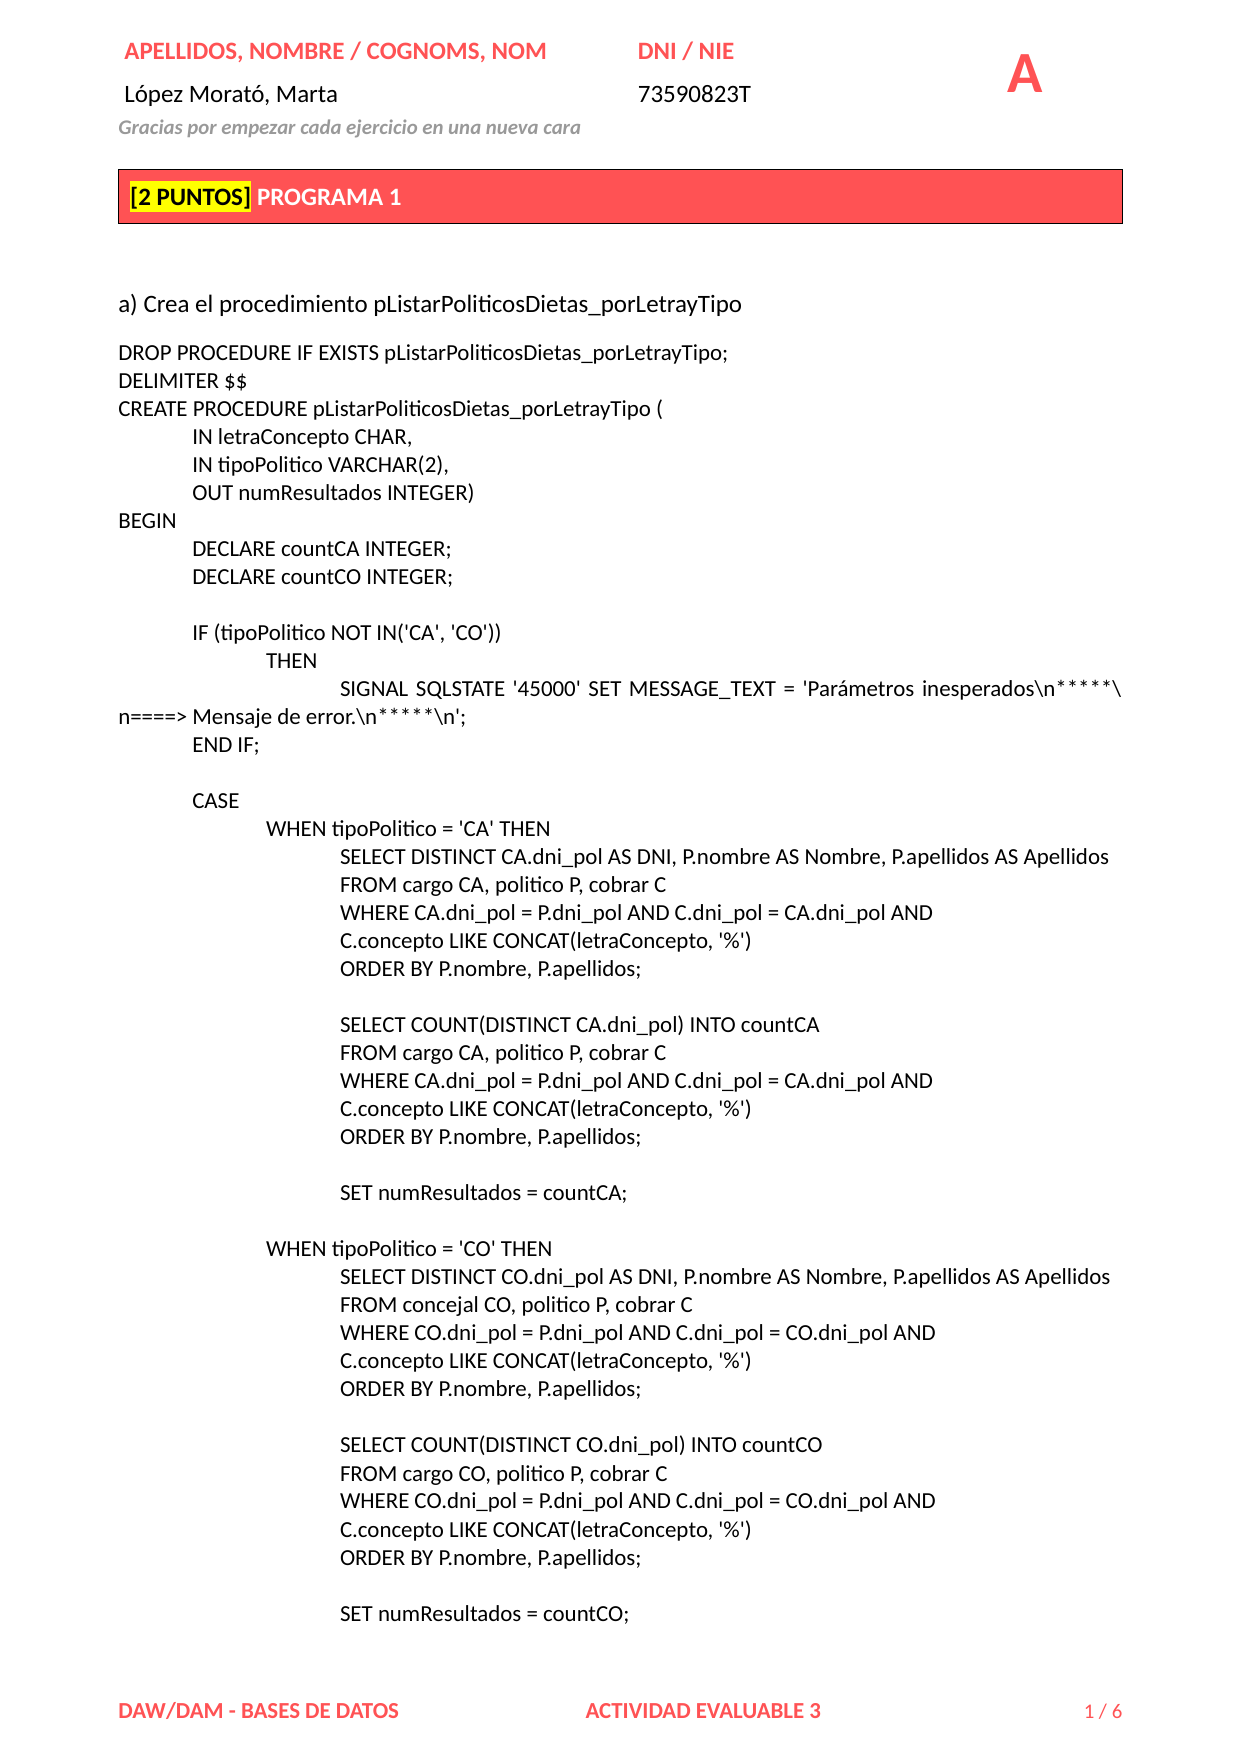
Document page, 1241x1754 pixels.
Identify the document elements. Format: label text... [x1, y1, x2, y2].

text WHERE CA.dni_pol = P.dni_pol AND C.dni_pol = CA.dni_pol AND [118, 898, 1122, 926]
text C.concepto LIKE CONCAT(letraConcepto, '%') [118, 1347, 1122, 1374]
text WHERE CA.dni_pol = P.dni_pol AND C.dni_pol = CA.dni_pol AND [118, 1066, 1122, 1094]
text C.concepto LIKE CONCAT(letraConcepto, '%') [118, 1094, 1122, 1122]
text C.concepto LIKE CONCAT(letraConcepto, '%') [118, 926, 1122, 954]
text OUT numResultados INTEGER) [118, 478, 1122, 506]
text DELIMITER $$ [118, 366, 1122, 394]
text DECLARE countCA INTEGER; [118, 534, 1122, 562]
text ORDER BY P.nombre, P.apellidos; [118, 1374, 1122, 1403]
text ORDER BY P.nombre, P.apellidos; [118, 1122, 1122, 1150]
text ORDER BY P.nombre, P.apellidos; [118, 1543, 1122, 1571]
text WHERE CO.dni_pol = P.dni_pol AND C.dni_pol = CO.dni_pol AND [118, 1487, 1122, 1515]
text SELECT COUNT(DISTINCT CA.dni_pol) INTO countCA [118, 1010, 1122, 1038]
text CREATE PROCEDURE pListarPoliticosDietas_porLetrayTipo ( [118, 394, 1122, 422]
text SIGNAL SQLSTATE '45000' SET MESSAGE_TEXT = 'Parámetros inesperados\n*****\n====> Mensaje de error.\n*****\n'; [118, 674, 1122, 730]
text END IF; [118, 730, 1122, 758]
text a) Crea el procedimiento pListarPoliticosDietas_porLetrayTipo [118, 288, 1122, 319]
text SET numResultados = countCO; [118, 1599, 1122, 1627]
text FROM cargo CO, politico P, cobrar C [118, 1459, 1122, 1487]
text WHERE CO.dni_pol = P.dni_pol AND C.dni_pol = CO.dni_pol AND [118, 1318, 1122, 1347]
text FROM concejal CO, politico P, cobrar C [118, 1291, 1122, 1318]
text THEN [118, 646, 1122, 674]
text SET numResultados = countCA; [118, 1178, 1122, 1206]
text FROM cargo CA, politico P, cobrar C [118, 1038, 1122, 1066]
text DECLARE countCO INTEGER; [118, 562, 1122, 590]
text SELECT COUNT(DISTINCT CO.dni_pol) INTO countCO [118, 1431, 1122, 1459]
text IN letraConcepto CHAR, [118, 422, 1122, 450]
text SELECT DISTINCT CO.dni_pol AS DNI, P.nombre AS Nombre, P.apellidos AS Apellidos [118, 1262, 1122, 1291]
text WHEN tipoPolitico = 'CA' THEN [118, 814, 1122, 842]
text CASE [118, 786, 1122, 814]
text FROM cargo CA, politico P, cobrar C [118, 870, 1122, 898]
text IN tipoPolitico VARCHAR(2), [118, 450, 1122, 478]
text BEGIN [118, 506, 1122, 534]
text ORDER BY P.nombre, P.apellidos; [118, 954, 1122, 982]
text DROP PROCEDURE IF EXISTS pListarPoliticosDietas_porLetrayTipo; [118, 338, 1122, 366]
text SELECT DISTINCT CA.dni_pol AS DNI, P.nombre AS Nombre, P.apellidos AS Apellidos [118, 842, 1122, 870]
text C.concepto LIKE CONCAT(letraConcepto, '%') [118, 1515, 1122, 1543]
text IF (tipoPolitico NOT IN('CA', 'CO')) [118, 618, 1122, 646]
text [2 puntoS] PROGRAMA 1 [119, 170, 1122, 223]
text WHEN tipoPolitico = 'CO' THEN [118, 1234, 1122, 1262]
